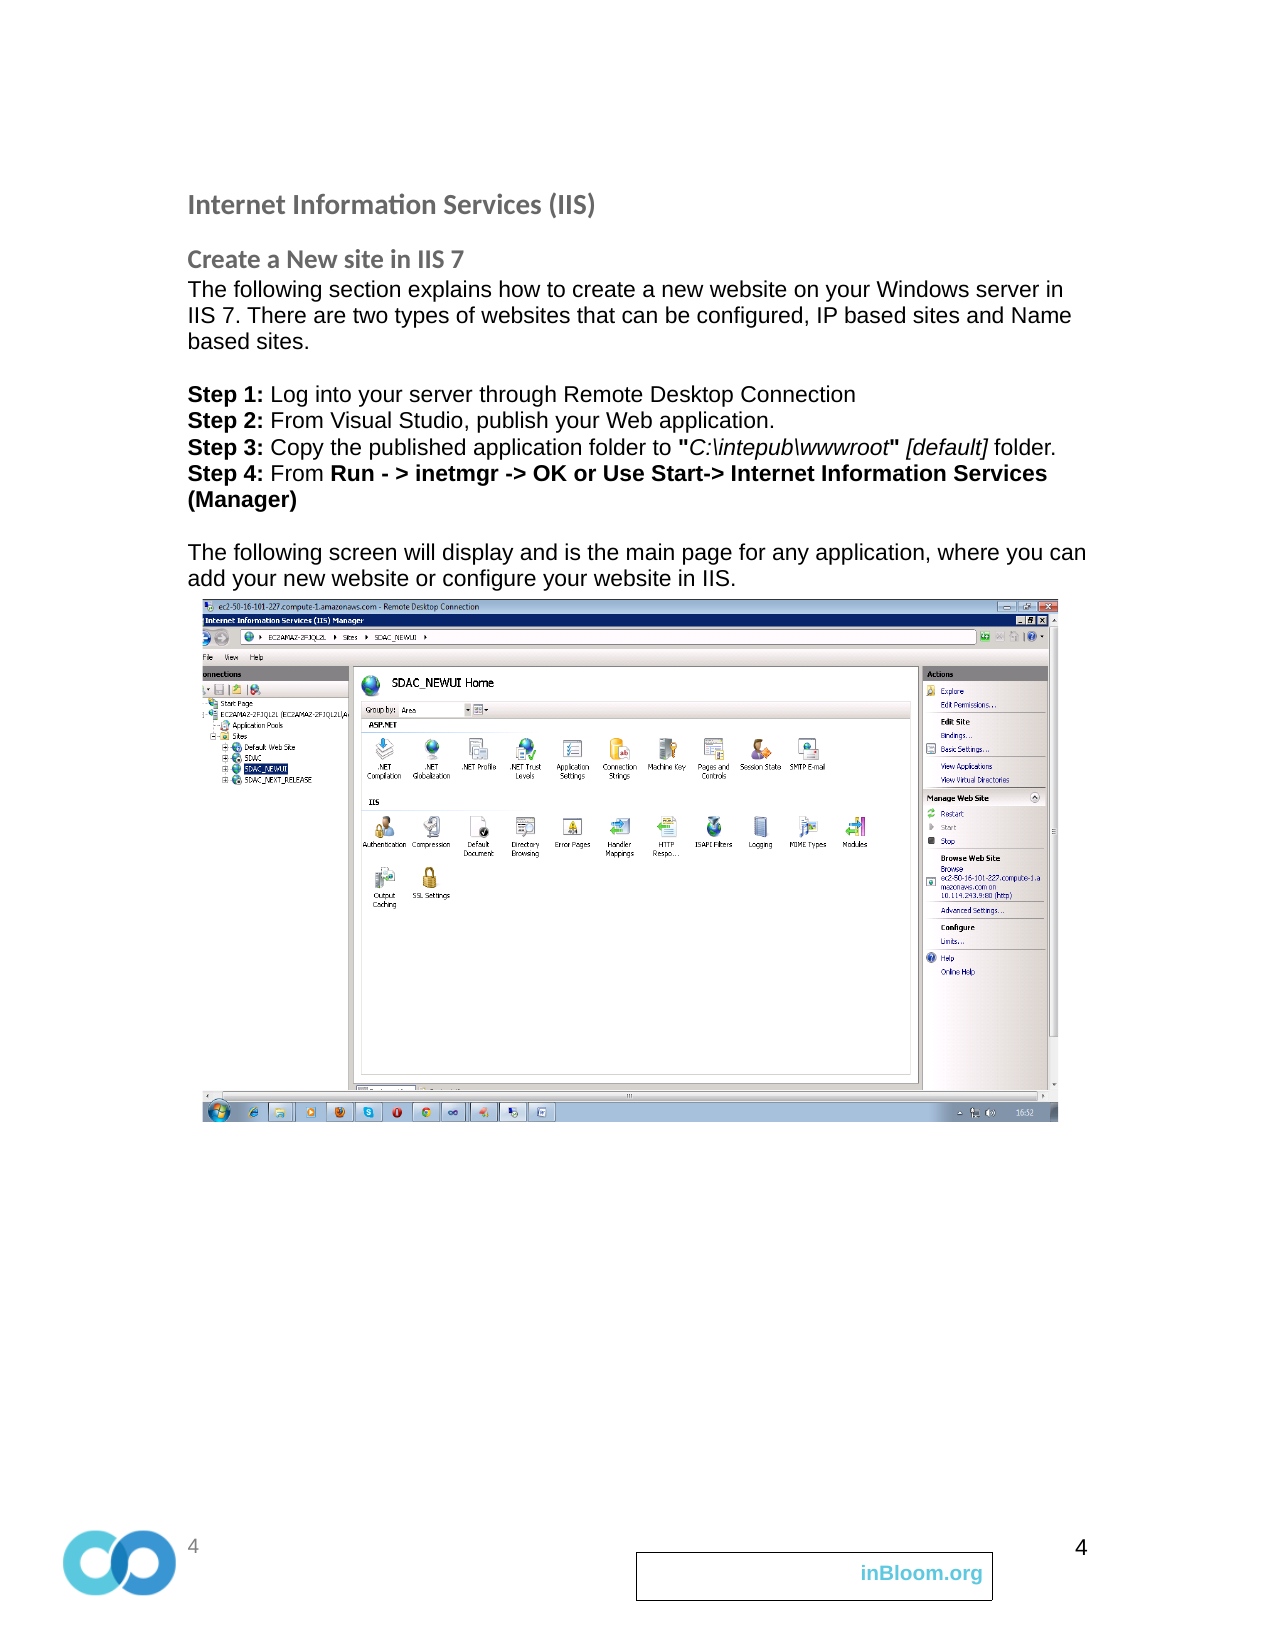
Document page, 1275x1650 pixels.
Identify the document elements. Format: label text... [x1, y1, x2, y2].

text The following section explains how to create a new website on your Windows server in IIS 7. There are two types of websites that can be configured, IP based sites and Name based sites. [187, 276, 1087, 354]
text Step 3: Copy the published application folder to "C:\intepub\wwwroot" [default] folder. [187, 434, 1087, 460]
picture [202, 599, 1059, 1122]
subtitle Create a New site in IIS 7 [187, 242, 1087, 276]
text Step 2: From Visual Studio, publish your Web application. [187, 407, 1087, 434]
picture [53, 1518, 926, 1635]
text Step 1: Log into your server through Remote Desktop Connection [187, 381, 1087, 407]
text The following screen will display and is the main page for any application, where you can add your new website or configure your website in IIS. [187, 539, 1087, 592]
text Step 4: From Run - > inetmgr -> OK or Use Start-> Internet Information Services (Manager) [187, 460, 1087, 513]
subtitle Internet Information Services (IIS) [187, 186, 1087, 222]
